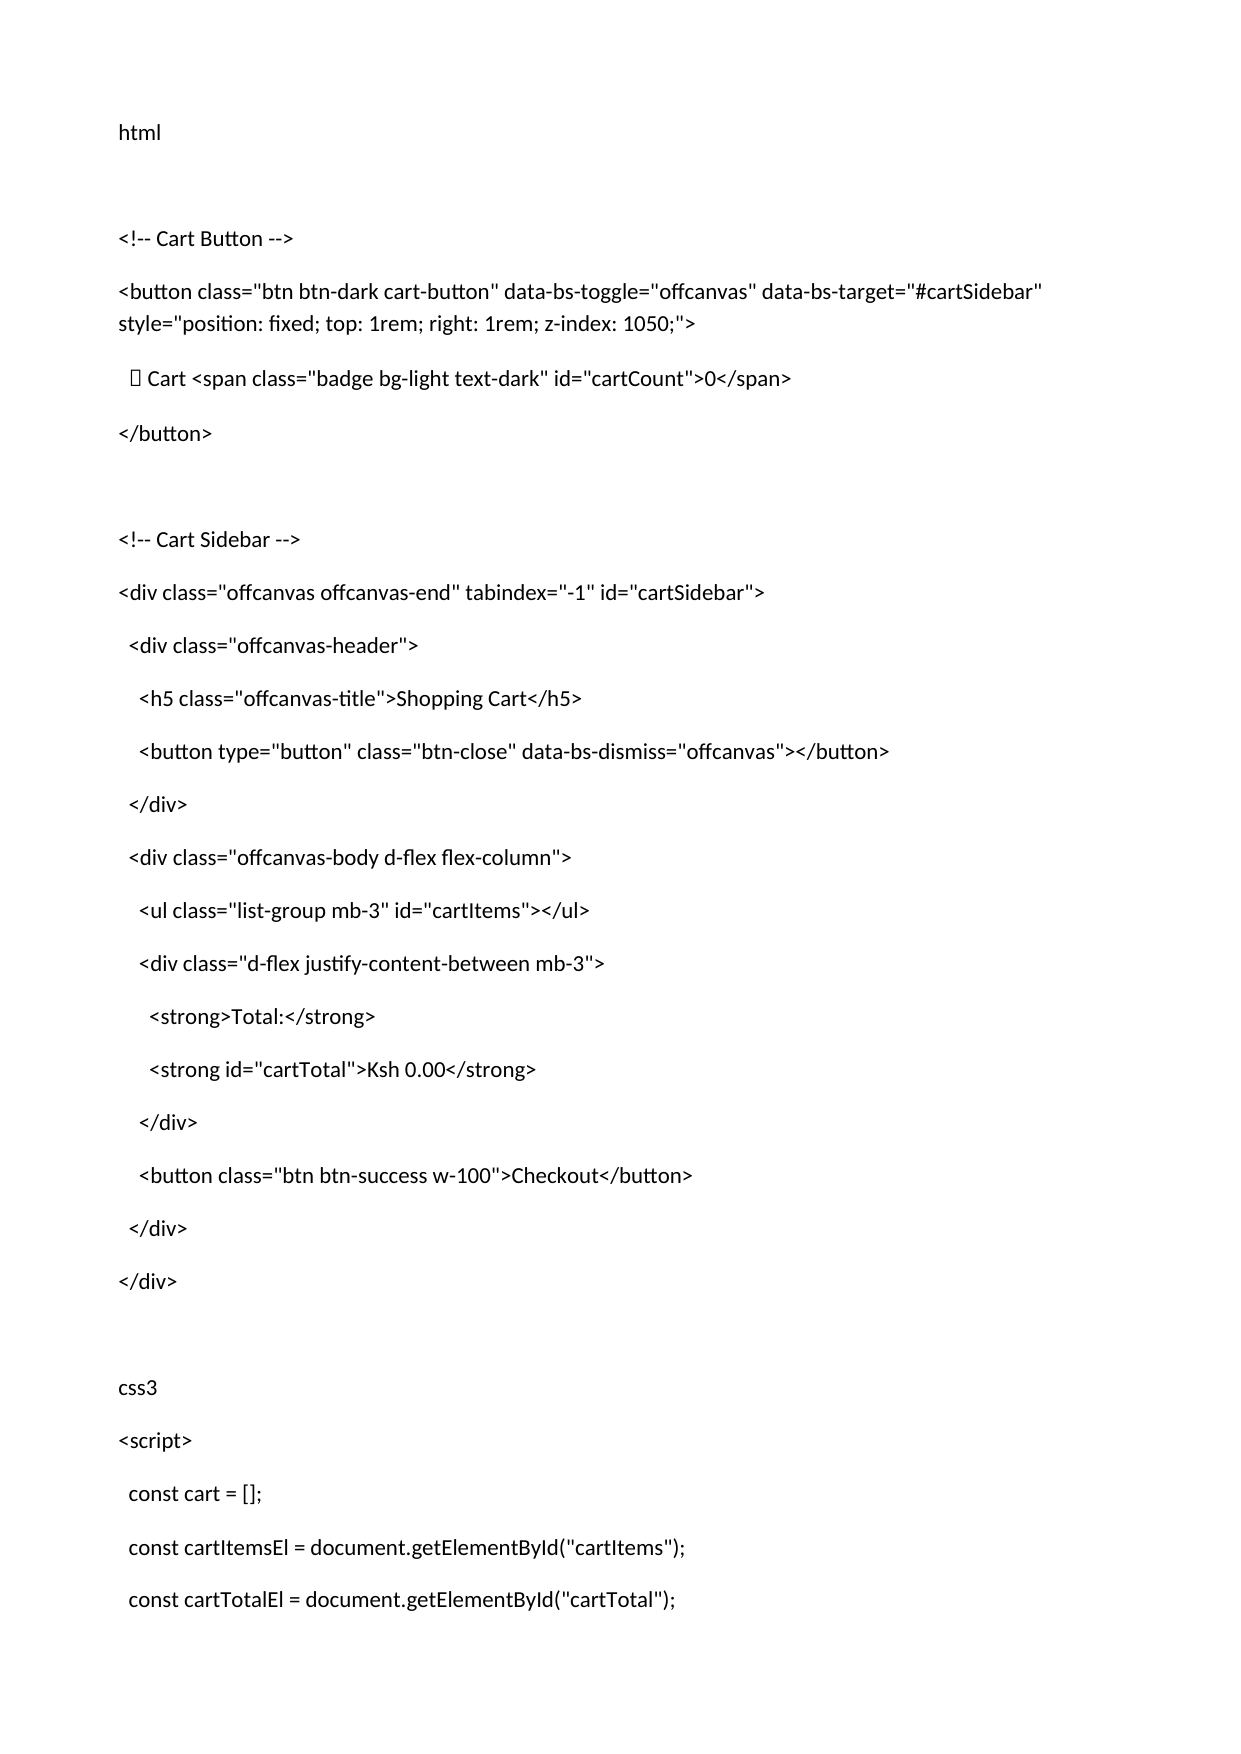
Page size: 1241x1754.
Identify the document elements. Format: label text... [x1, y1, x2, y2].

text 🛒 Cart <span class="badge bg-light text-dark" id="cartCount">0</span> [118, 362, 1122, 394]
text </div> [118, 790, 1122, 818]
text css3 [118, 1373, 1122, 1402]
text <!-- Cart Button --> [118, 224, 1122, 252]
text <ul class="list-group mb-3" id="cartItems"></ul> [118, 896, 1122, 924]
text <div class="d-flex justify-content-between mb-3"> [118, 949, 1122, 977]
text </button> [118, 419, 1122, 447]
text <strong>Total:</strong> [118, 1002, 1122, 1030]
text <button class="btn btn-success w-100">Checkout</button> [118, 1161, 1122, 1189]
text <!-- Cart Sidebar --> [118, 525, 1122, 553]
text </div> [118, 1267, 1122, 1296]
text <button class="btn btn-dark cart-button" data-bs-toggle="offcanvas" data-bs-target="#cartSidebar" style="position: fixed; top: 1rem; right: 1rem; z-index: 1050;"> [118, 277, 1122, 337]
text </div> [118, 1108, 1122, 1136]
text html [118, 118, 1122, 146]
text const cartTotalEl = document.getElementById("cartTotal"); [118, 1586, 1122, 1614]
text <div class="offcanvas-header"> [118, 631, 1122, 659]
text <button type="button" class="btn-close" data-bs-dismiss="offcanvas"></button> [118, 737, 1122, 765]
text <strong id="cartTotal">Ksh 0.00</strong> [118, 1055, 1122, 1083]
text <div class="offcanvas offcanvas-end" tabindex="-1" id="cartSidebar"> [118, 578, 1122, 606]
text <h5 class="offcanvas-title">Shopping Cart</h5> [118, 684, 1122, 712]
text const cart = []; [118, 1479, 1122, 1508]
text <script> [118, 1427, 1122, 1454]
text const cartItemsEl = document.getElementById("cartItems"); [118, 1533, 1122, 1561]
text <div class="offcanvas-body d-flex flex-column"> [118, 843, 1122, 871]
text </div> [118, 1214, 1122, 1242]
